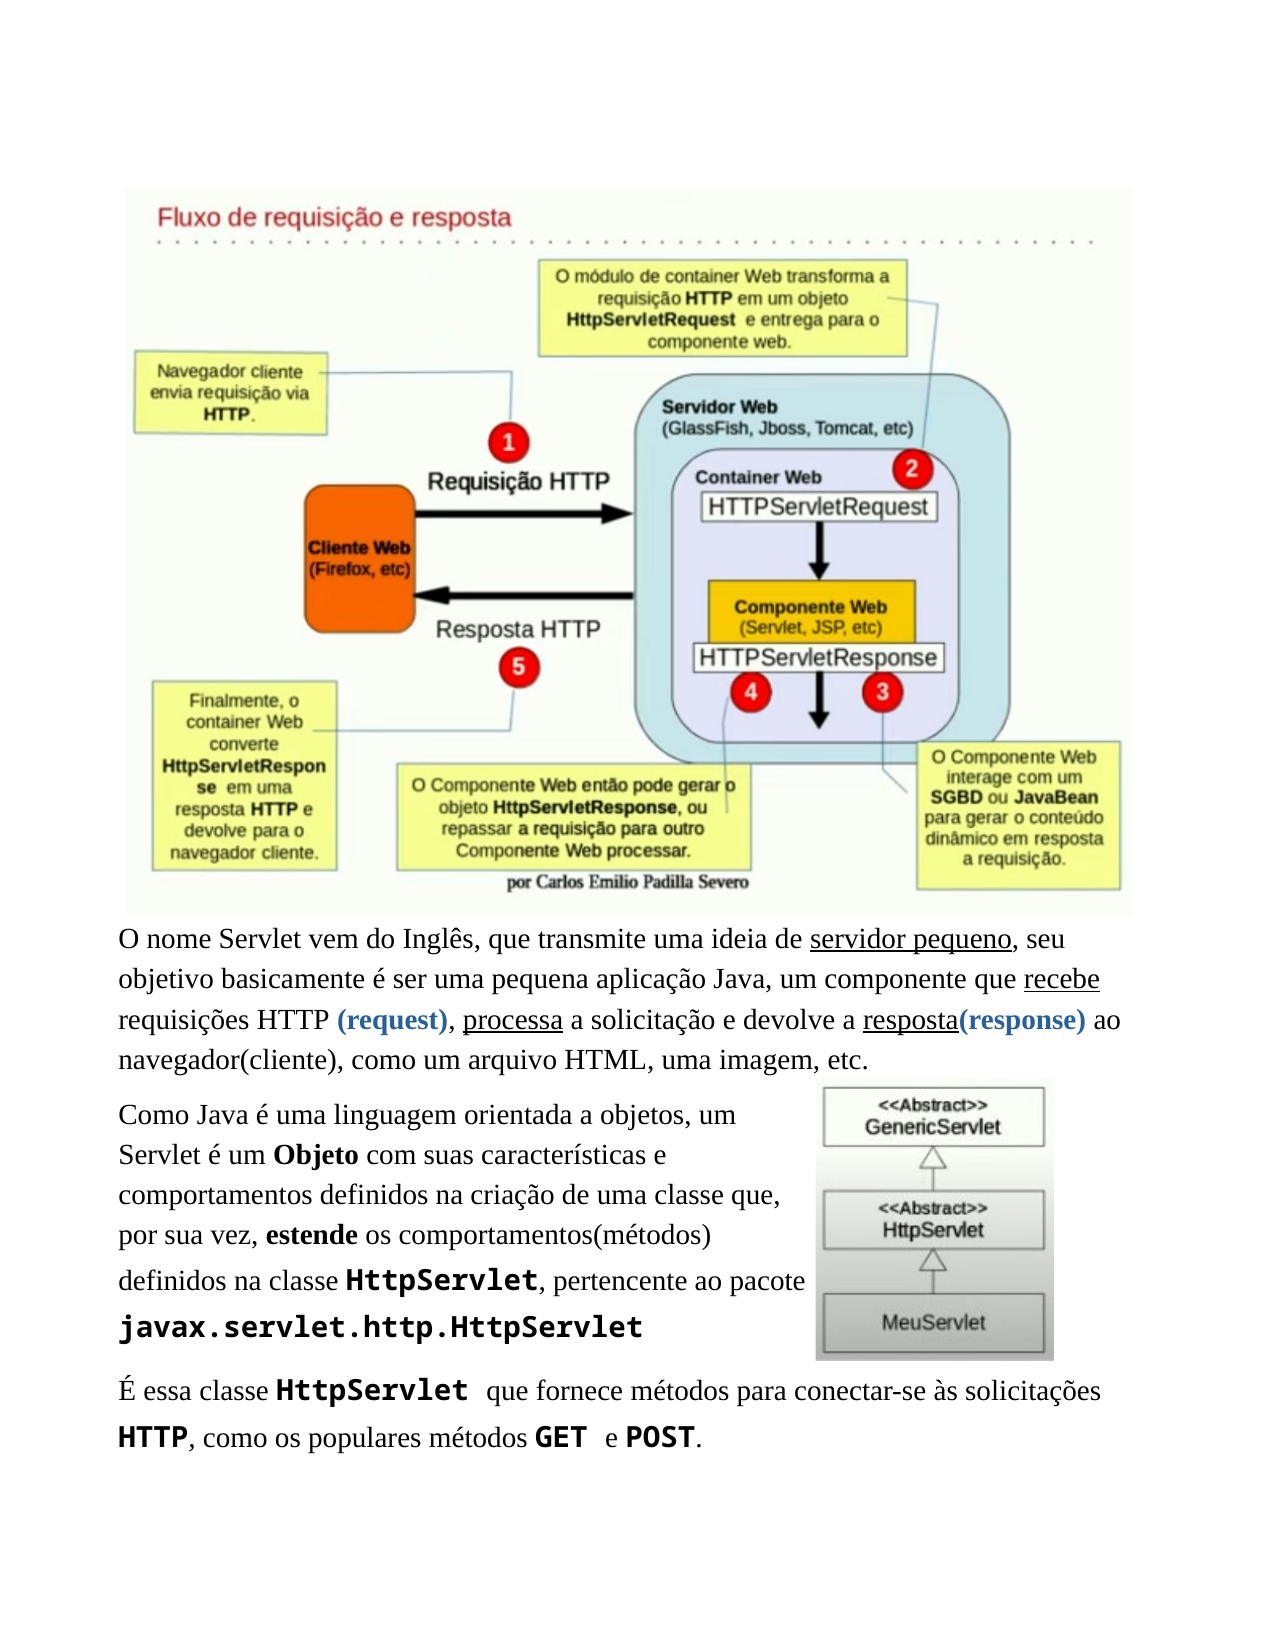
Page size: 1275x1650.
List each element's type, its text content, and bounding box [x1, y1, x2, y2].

text O nome Servlet vem do Inglês, que transmite uma ideia de servidor pequeno, seu objetivo basicamente é ser uma pequena aplicação Java, um componente que recebe requisições HTTP (request), processa a solicitação e devolve a resposta(response) ao navegador(cliente), como um arquivo HTML, uma imagem, etc. [118, 176, 1157, 1076]
text É essa classe HttpServlet que fornece métodos para conectar-se às solicitações HTTP, como os populares métodos GET e POST. [118, 1369, 1157, 1456]
text [1054, 1097, 1157, 1346]
picture [815, 1078, 1054, 1361]
picture [124, 188, 1134, 915]
text Como Java é uma linguagem orientada a objetos, um Servlet é um Objeto com suas características e comportamentos definidos na criação de uma classe que, por sua vez, estende os comportamentos(métodos) definidos na classe HttpServlet, pertencente ao pacote javax.servlet.http.HttpServlet [118, 1097, 815, 1346]
